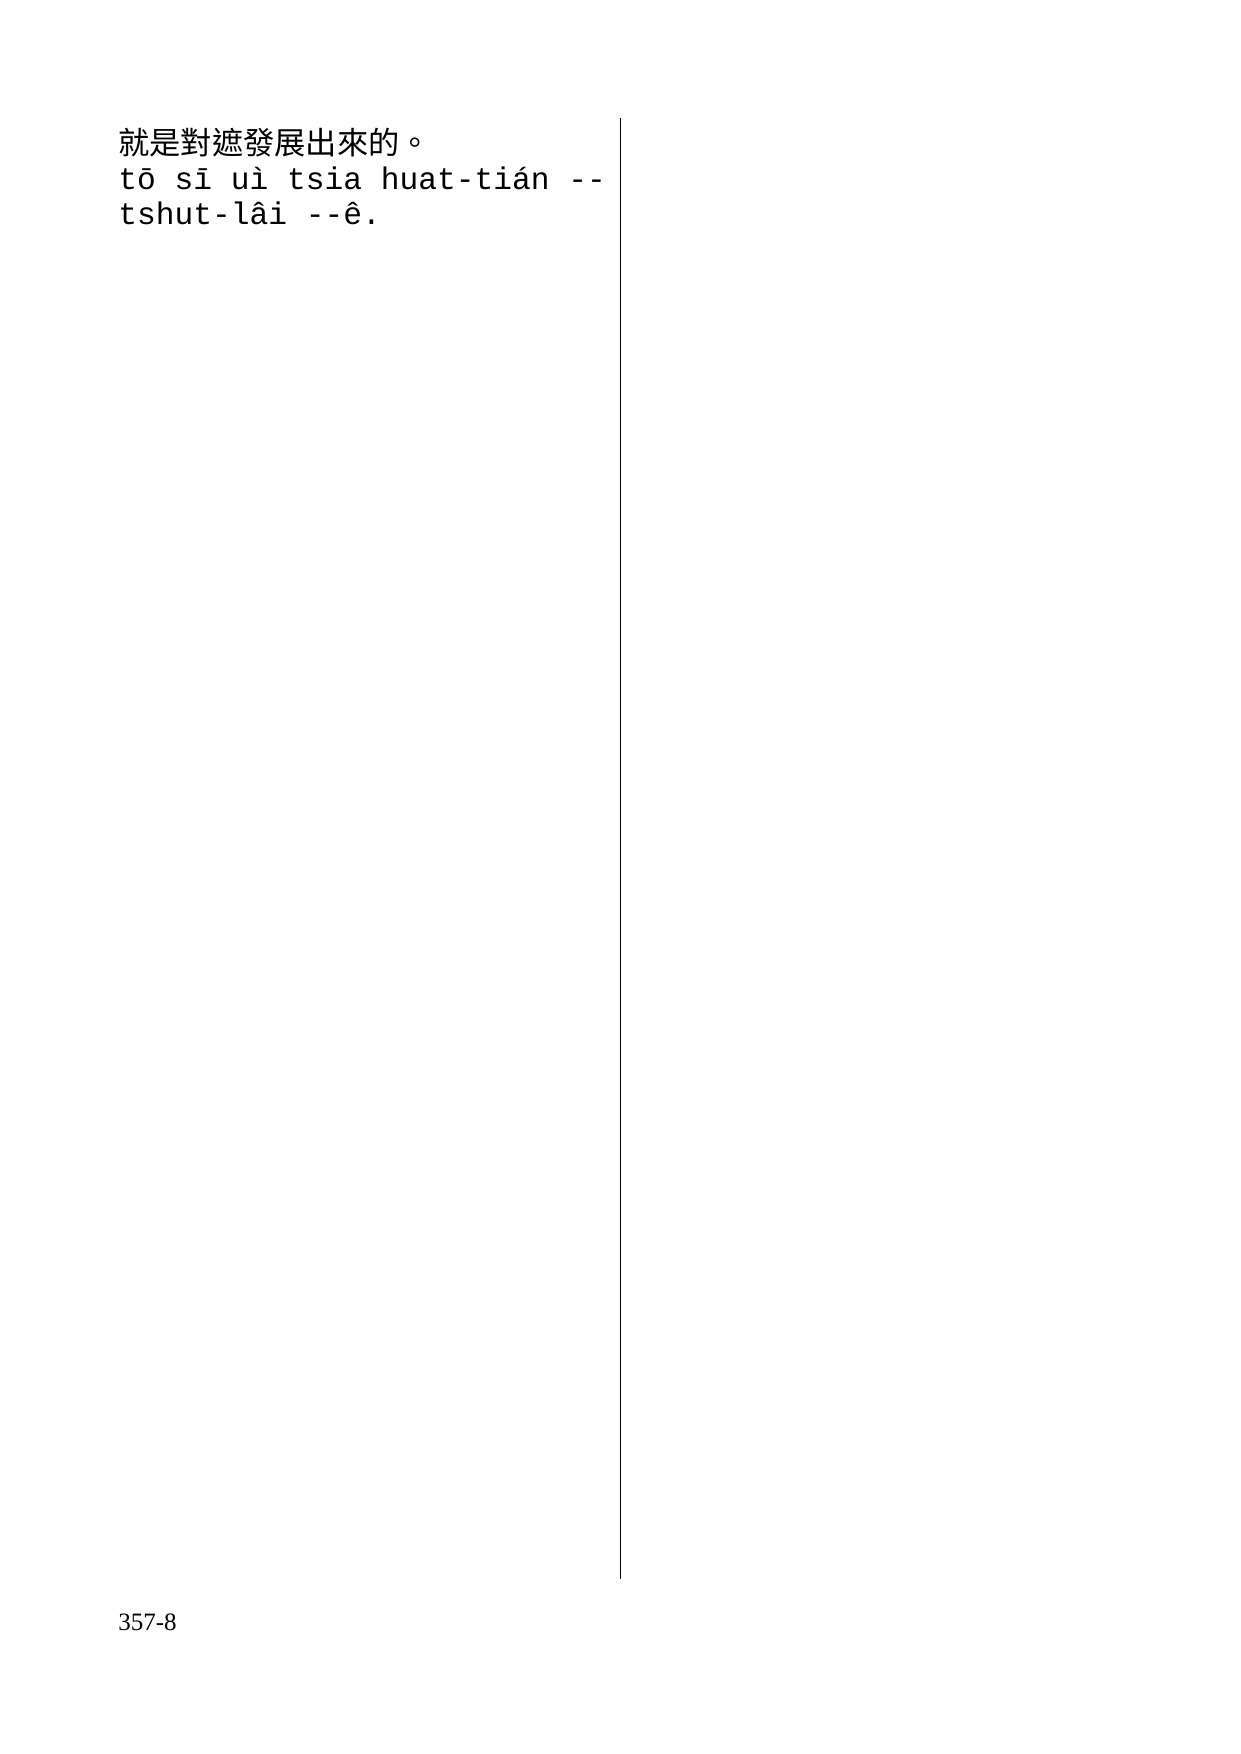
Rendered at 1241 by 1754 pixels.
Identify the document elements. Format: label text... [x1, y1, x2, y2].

text 就是對遮發展出來的。 [118, 118, 618, 163]
text tō sī uì tsia huat-tián --tshut-lâi --ê. [118, 163, 618, 234]
